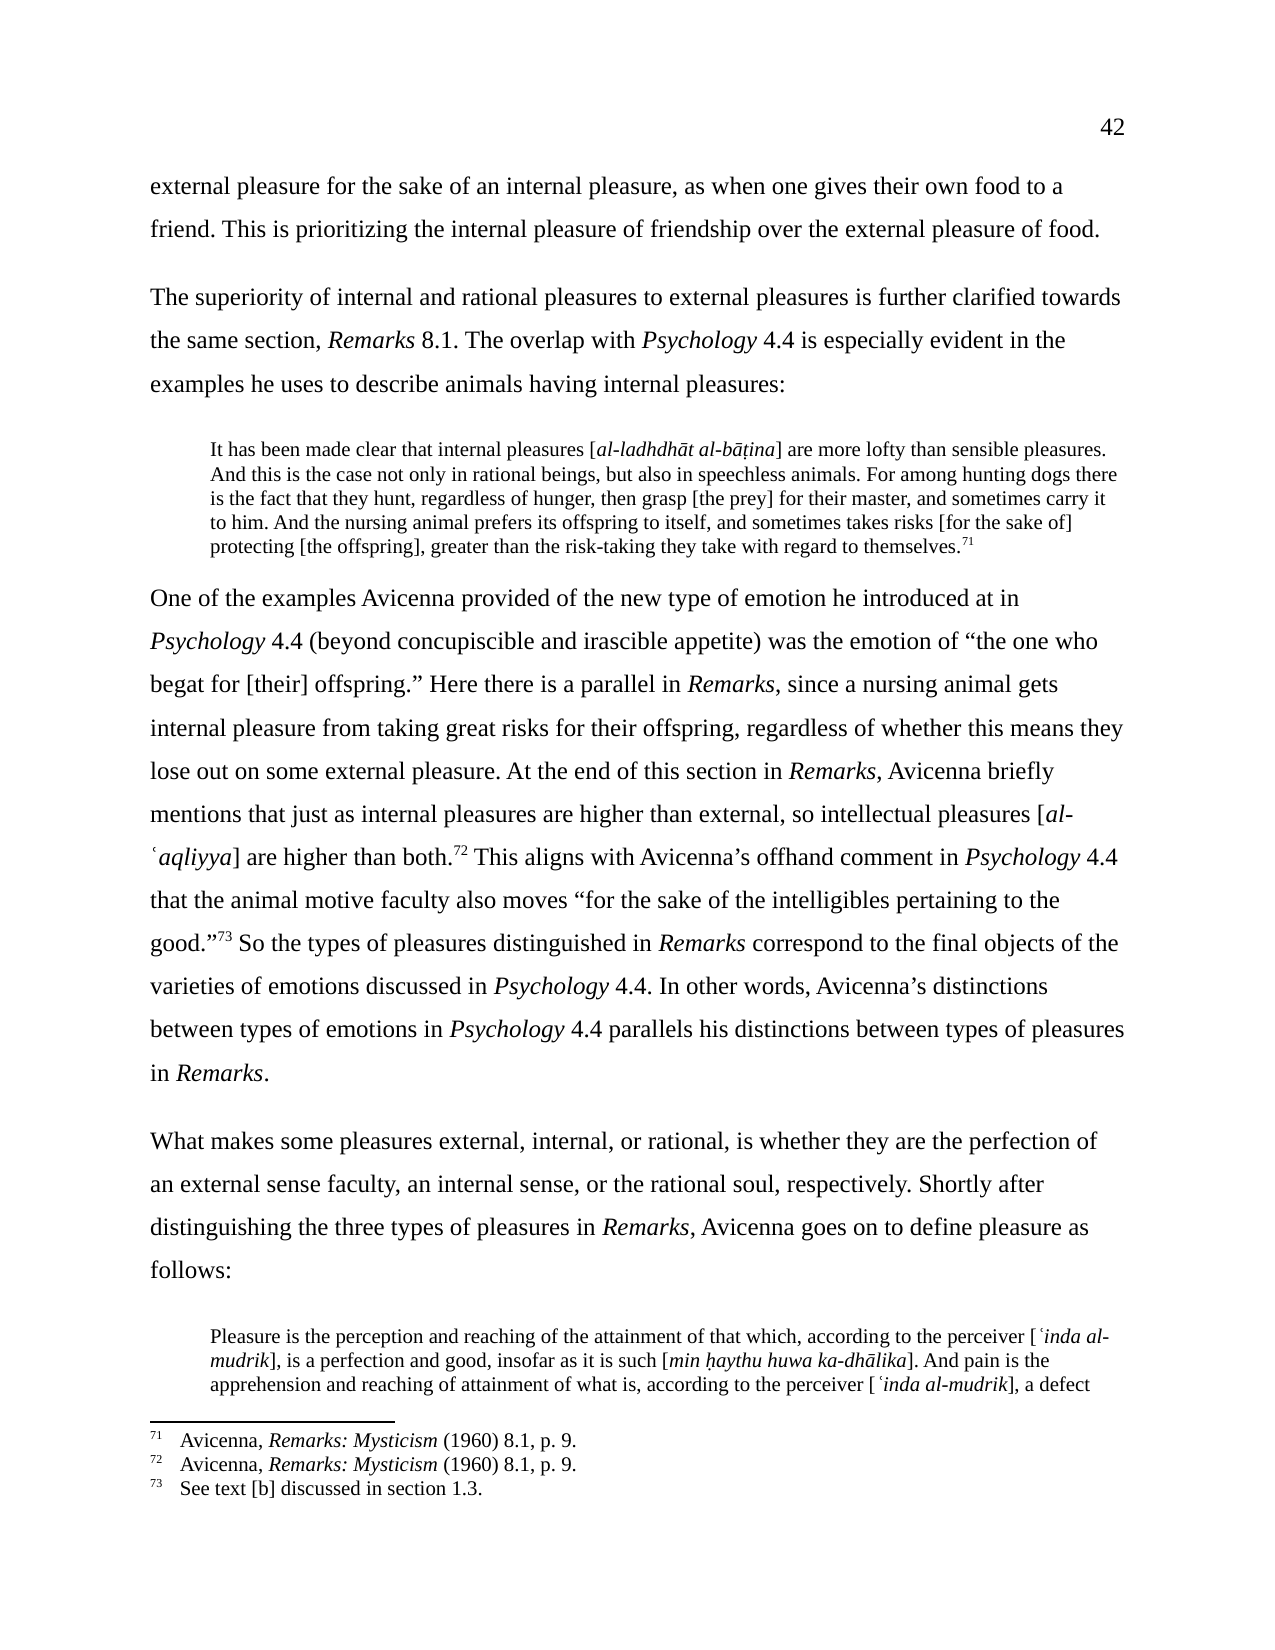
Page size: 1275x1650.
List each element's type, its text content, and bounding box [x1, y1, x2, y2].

text What makes some pleasures external, internal, or rational, is whether they are the perfection of an external sense faculty, an internal sense, or the rational soul, respectively. Shortly after distinguishing the three types of pleasures in Remarks, Avicenna goes on to define pleasure as follows: [150, 1126, 1125, 1284]
text Avicenna, Remarks: Mysticism (1960) 8.1, p. 9. [150, 1428, 1125, 1452]
text Avicenna, Remarks: Mysticism (1960) 8.1, p. 9. [150, 1452, 1125, 1476]
text The superiority of internal and rational pleasures to external pleasures is further clarified towards the same section, Remarks 8.1. The overlap with Psychology 4.4 is especially evident in the examples he uses to describe animals having internal pleasures: [150, 282, 1125, 397]
text One of the examples Avicenna provided of the new type of emotion he introduced at in Psychology 4.4 (beyond concupiscible and irascible appetite) was the emotion of “the one who begat for [their] offspring.” Here there is a parallel in Remarks, since a nursing animal gets internal pleasure from taking great risks for their offspring, regardless of whether this means they lose out on some external pleasure. At the end of this section in Remarks, Avicenna briefly mentions that just as internal pleasures are higher than external, so intellectual pleasures [al-ʿaqliyya] are higher than both. This aligns with Avicenna’s offhand comment in Psychology 4.4 that the animal motive faculty also moves “for the sake of the intelligibles pertaining to the good.” So the types of pleasures distinguished in Remarks correspond to the final objects of the varieties of emotions discussed in Psychology 4.4. In other words, Avicenna’s distinctions between types of emotions in Psychology 4.4 parallels his distinctions between types of pleasures in Remarks. [150, 583, 1125, 1086]
text See text [b] discussed in section 1.3. [150, 1476, 1125, 1500]
text It has been made clear that internal pleasures [al-ladhdhāt al-bāṭina] are more lofty than sensible pleasures. And this is the case not only in rational beings, but also in speechless animals. For among hunting dogs there is the fact that they hunt, regardless of hunger, then grasp [the prey] for their master, and sometimes carry it to him. And the nursing animal prefers its offspring to itself, and sometimes takes risks [for the sake of] protecting [the offspring], greater than the risk-taking they take with regard to themselves. [210, 437, 1125, 558]
text Pleasure is the perception and reaching of the attainment of that which, according to the perceiver [ʿinda al-mudrik], is a perfection and good, insofar as it is such [min ḥaythu huwa ka-dhālika]. And pain is the apprehension and reaching of attainment of what is, according to the perceiver [ʿinda al-mudrik], a defect [210, 1324, 1125, 1396]
text external pleasure for the sake of an internal pleasure, as when one gives their own food to a friend. This is prioritizing the internal pleasure of friendship over the external pleasure of food. [150, 171, 1125, 243]
